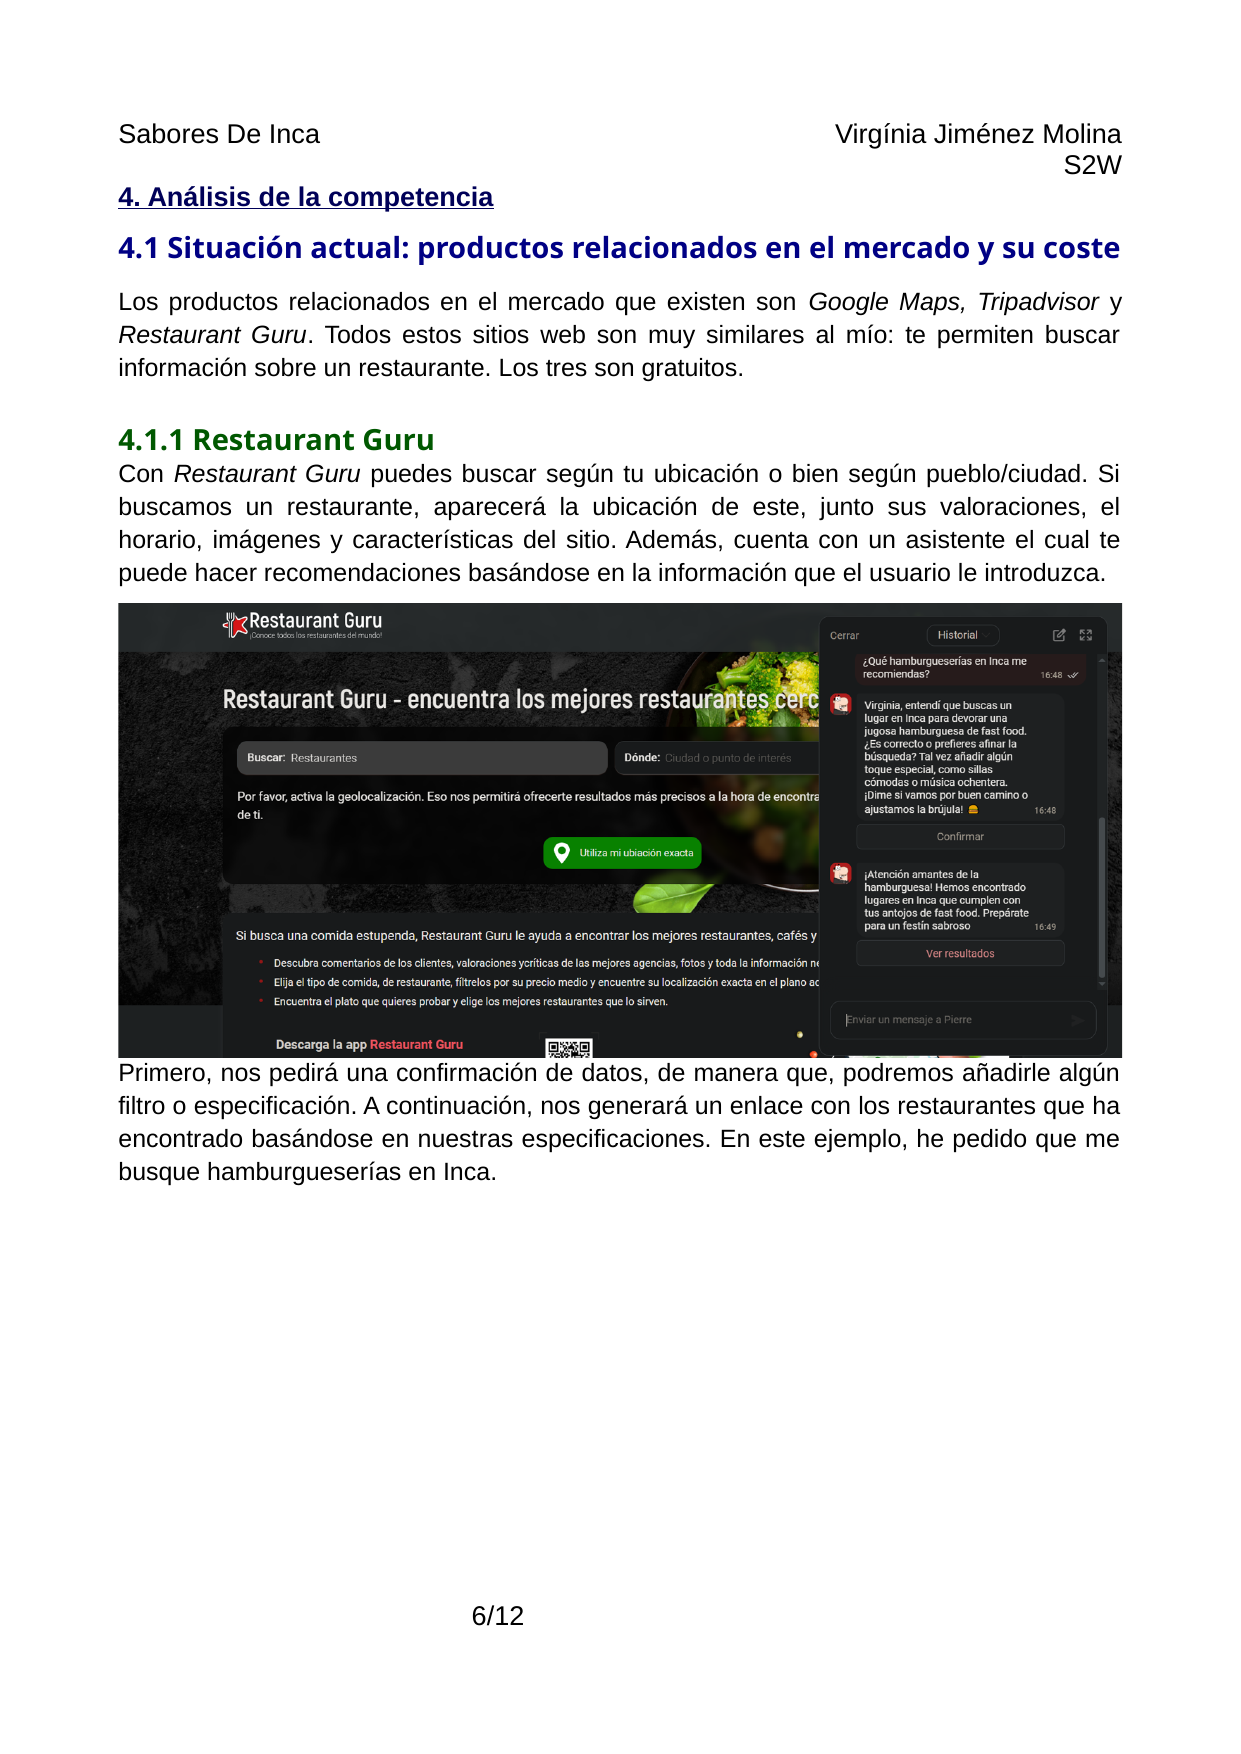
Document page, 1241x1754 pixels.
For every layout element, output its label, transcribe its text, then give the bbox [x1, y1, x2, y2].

subtitle 4. Análisis de la competencia [118, 181, 1122, 212]
text Con Restaurant Guru puedes buscar según tu ubicación o bien según pueblo/ciudad. Si buscamos un restaurante, aparecerá la ubicación de este, junto sus valoraciones, el horario, imágenes y características del sitio. Además, cuenta con un asistente el cual te puede hacer recomendaciones basándose en la información que el usuario le introduzca. [118, 459, 1122, 587]
subtitle 4.1.1 Restaurant Guru [118, 419, 1122, 459]
text Primero, nos pedirá una confirmación de datos, de manera que, podremos añadirle algún filtro o especificación. A continuación, nos generará un enlace con los restaurantes que ha encontrado basándose en nuestras especificaciones. En este ejemplo, he pedido que me busque hamburgueserías en Inca. [118, 1058, 1122, 1186]
subtitle 4.1 Situación actual: productos relacionados en el mercado y su coste [118, 227, 1122, 267]
text Los productos relacionados en el mercado que existen son Google Maps, Tripadvisor y Restaurant Guru. Todos estos sitios web son muy similares al mío: te permiten buscar información sobre un restaurante. Los tres son gratuitos. [118, 287, 1122, 382]
